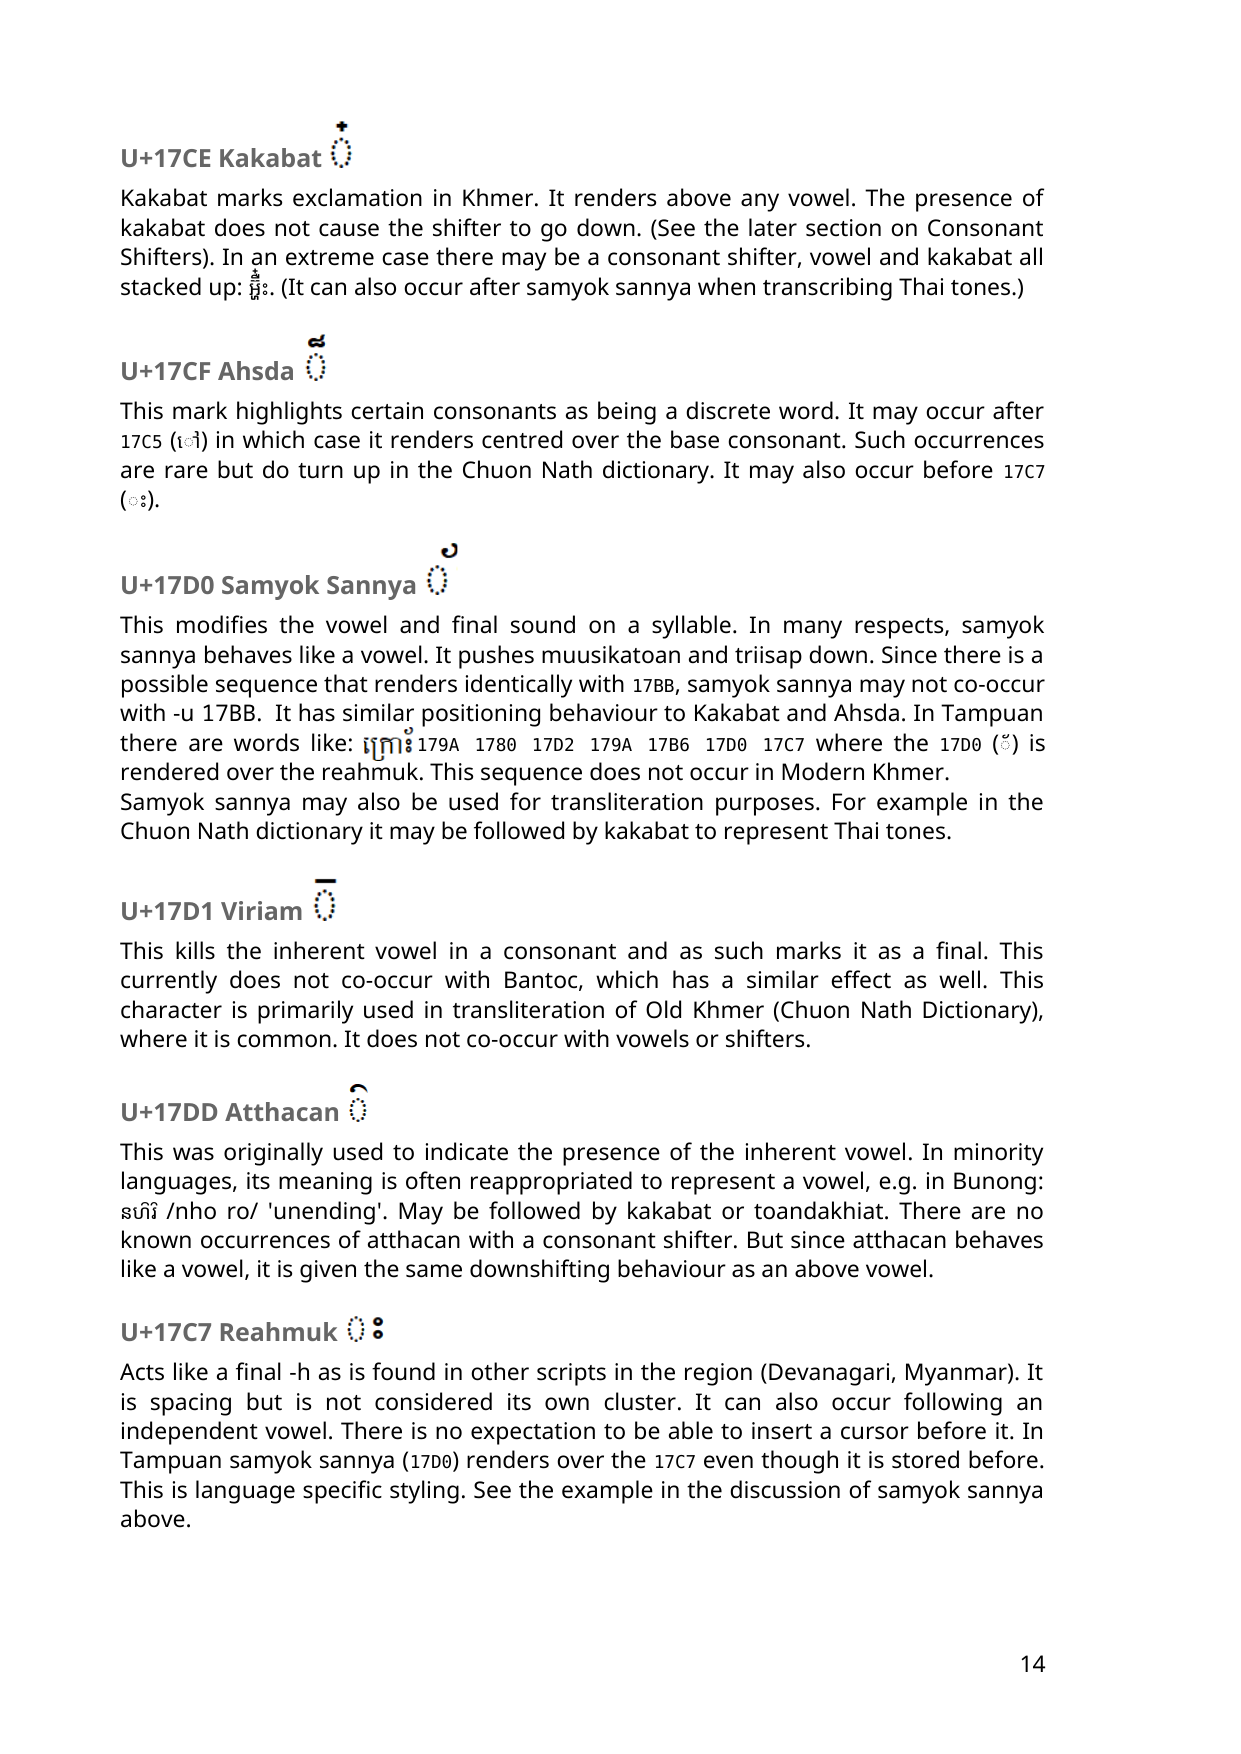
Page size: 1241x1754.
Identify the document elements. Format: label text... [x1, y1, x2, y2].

text Acts like a final -h as is found in other scripts in the region (Devanagari, Myanmar). It is spacing but is not considered its own cluster. It can also occur following an independent vowel. There is no expectation to be able to insert a cursor before it. In Tampuan samyok sannya (17D0) renders over the 17C7 even though it is stored before. This is language specific styling. See the example in the discussion of samyok sannya above. [120, 1357, 1046, 1533]
picture [328, 120, 356, 168]
text This modifies the vowel and final sound on a syllable. In many respects, samyok sannya behaves like a vowel. It pushes muusikatoan and triisap down. Since there is a possible sequence that renders identically with 17BB, samyok sannya may not co-occur with -u 17BB. It has similar positioning behaviour to Kakabat and Ahsda. In Tampuan there are words like: 179A 1780 17D2 179A 17B6 17D0 17C7 where the 17D0 (័) is rendered over the reahmuk. This sequence does not occur in Modern Khmer. [120, 610, 1046, 786]
subtitle U+17D0 Samyok Sannya [120, 542, 1046, 602]
picture [363, 726, 417, 761]
picture [346, 1082, 372, 1122]
subtitle U+17CF Ahsda [120, 330, 1046, 387]
picture [310, 874, 341, 921]
subtitle U+17C7 Reahmuk [120, 1313, 1046, 1349]
subtitle U+17D1 Viriam [120, 874, 1046, 928]
subtitle U+17DD Atthacan [120, 1083, 1046, 1129]
picture [344, 1313, 386, 1342]
picture [423, 542, 458, 595]
text This kills the inherent vowel in a consonant and as such marks it as a final. This currently does not co-occur with Bantoc, which has a similar effect as well. This character is primarily used in transliteration of Old Khmer (Chuon Nath Dictionary), where it is common. It does not co-occur with vowels or shifters. [120, 936, 1046, 1054]
text Samyok sannya may also be used for transliteration purposes. For example in the Chuon Nath dictionary it may be followed by kakabat to represent Thai tones. [120, 786, 1046, 845]
text This mark highlights certain consonants as being a discrete word. It may occur after 17C5 (ៅ) in which case it renders centred over the base consonant. Such occurrences are rare but do turn up in the Chuon Nath dictionary. It may also occur before 17C7 (ះ). [120, 396, 1046, 513]
picture [301, 330, 330, 381]
text Kakabat marks exclamation in Khmer. It renders above any vowel. The presence of kakabat does not cause the shifter to go down. (See the later section on Consonant Shifters). In an extreme case there may be a consonant shifter, vowel and kakabat all stacked up: អ្ហ៊‌ឺ៎ះ. (It can also occur after samyok sannya when transcribing Thai tones.) [120, 183, 1046, 301]
subtitle U+17CE Kakabat [120, 120, 1046, 175]
text This was originally used to indicate the presence of the inherent vowel. In minority languages, its meaning is often reappropriated to represent a vowel, e.g. in Bunong: នហ៝​រ៝ /nho ro/ 'unending'. May be followed by kakabat or toandakhiat. There are no known occurrences of atthacan with a consonant shifter. But since atthacan behaves like a vowel, it is given the same downshifting behaviour as an above vowel. [120, 1137, 1046, 1284]
